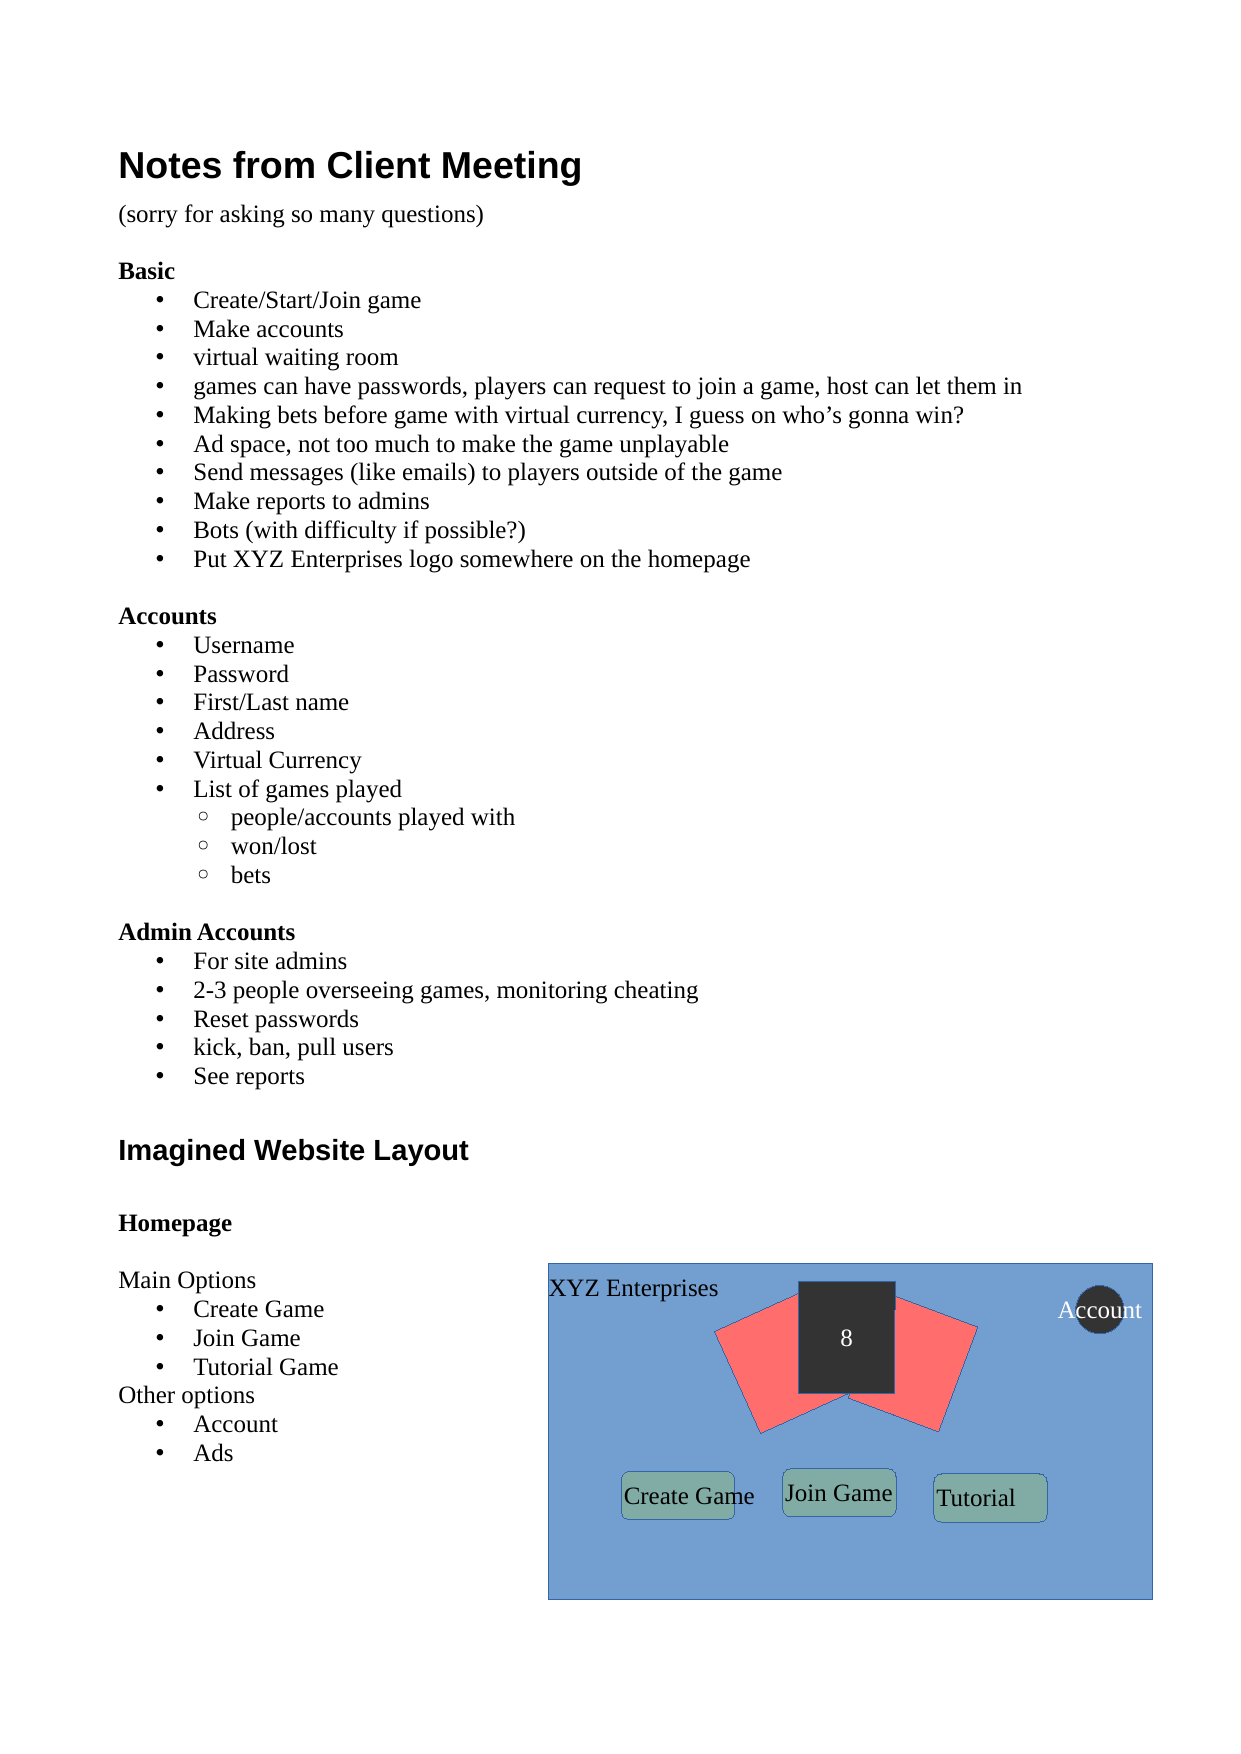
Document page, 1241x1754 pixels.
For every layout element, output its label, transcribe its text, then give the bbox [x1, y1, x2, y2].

list won/lost [193, 831, 1122, 860]
text Other options [118, 1381, 548, 1409]
list Making bets before game with virtual currency, I guess on who’s gonna win? [156, 400, 1122, 429]
list Ads [156, 1438, 548, 1467]
list Username [156, 630, 1122, 659]
list First/Last name [156, 687, 1122, 716]
subtitle Notes from Client Meeting [118, 143, 1122, 186]
text Admin Accounts [118, 917, 1122, 946]
list Make reports to admins [156, 486, 1122, 515]
list List of games played [156, 774, 1122, 802]
list Put XYZ Enterprises logo somewhere on the homepage [156, 544, 1122, 572]
list Make accounts [156, 314, 1122, 342]
text Accounts [118, 601, 1122, 630]
text Homepage [118, 1208, 1122, 1237]
text Main Options [118, 1266, 548, 1294]
list Bots (with difficulty if possible?) [156, 515, 1122, 544]
list kick, ban, pull users [156, 1032, 1122, 1061]
list Send messages (like emails) to players outside of the game [156, 457, 1122, 486]
list Address [156, 716, 1122, 745]
list Ad space, not too much to make the game unplayable [156, 429, 1122, 457]
list Password [156, 659, 1122, 687]
list Account [156, 1409, 548, 1438]
list Create Game [156, 1294, 548, 1323]
list Create/Start/Join game [156, 285, 1122, 314]
text Basic [118, 256, 1122, 285]
list Join Game [156, 1323, 548, 1352]
list people/accounts played with [193, 802, 1122, 831]
list virtual waiting room [156, 342, 1122, 371]
subtitle Imagined Website Layout [118, 1133, 1122, 1167]
list Virtual Currency [156, 745, 1122, 774]
list For site admins [156, 946, 1122, 975]
list 2-3 people overseeing games, monitoring cheating [156, 975, 1122, 1004]
list See reports [156, 1061, 1122, 1090]
list Reset passwords [156, 1004, 1122, 1032]
list bets [193, 860, 1122, 889]
text (sorry for asking so many questions) [118, 199, 1122, 227]
list games can have passwords, players can request to join a game, host can let them in [156, 371, 1122, 400]
list Tutorial Game [156, 1352, 548, 1381]
